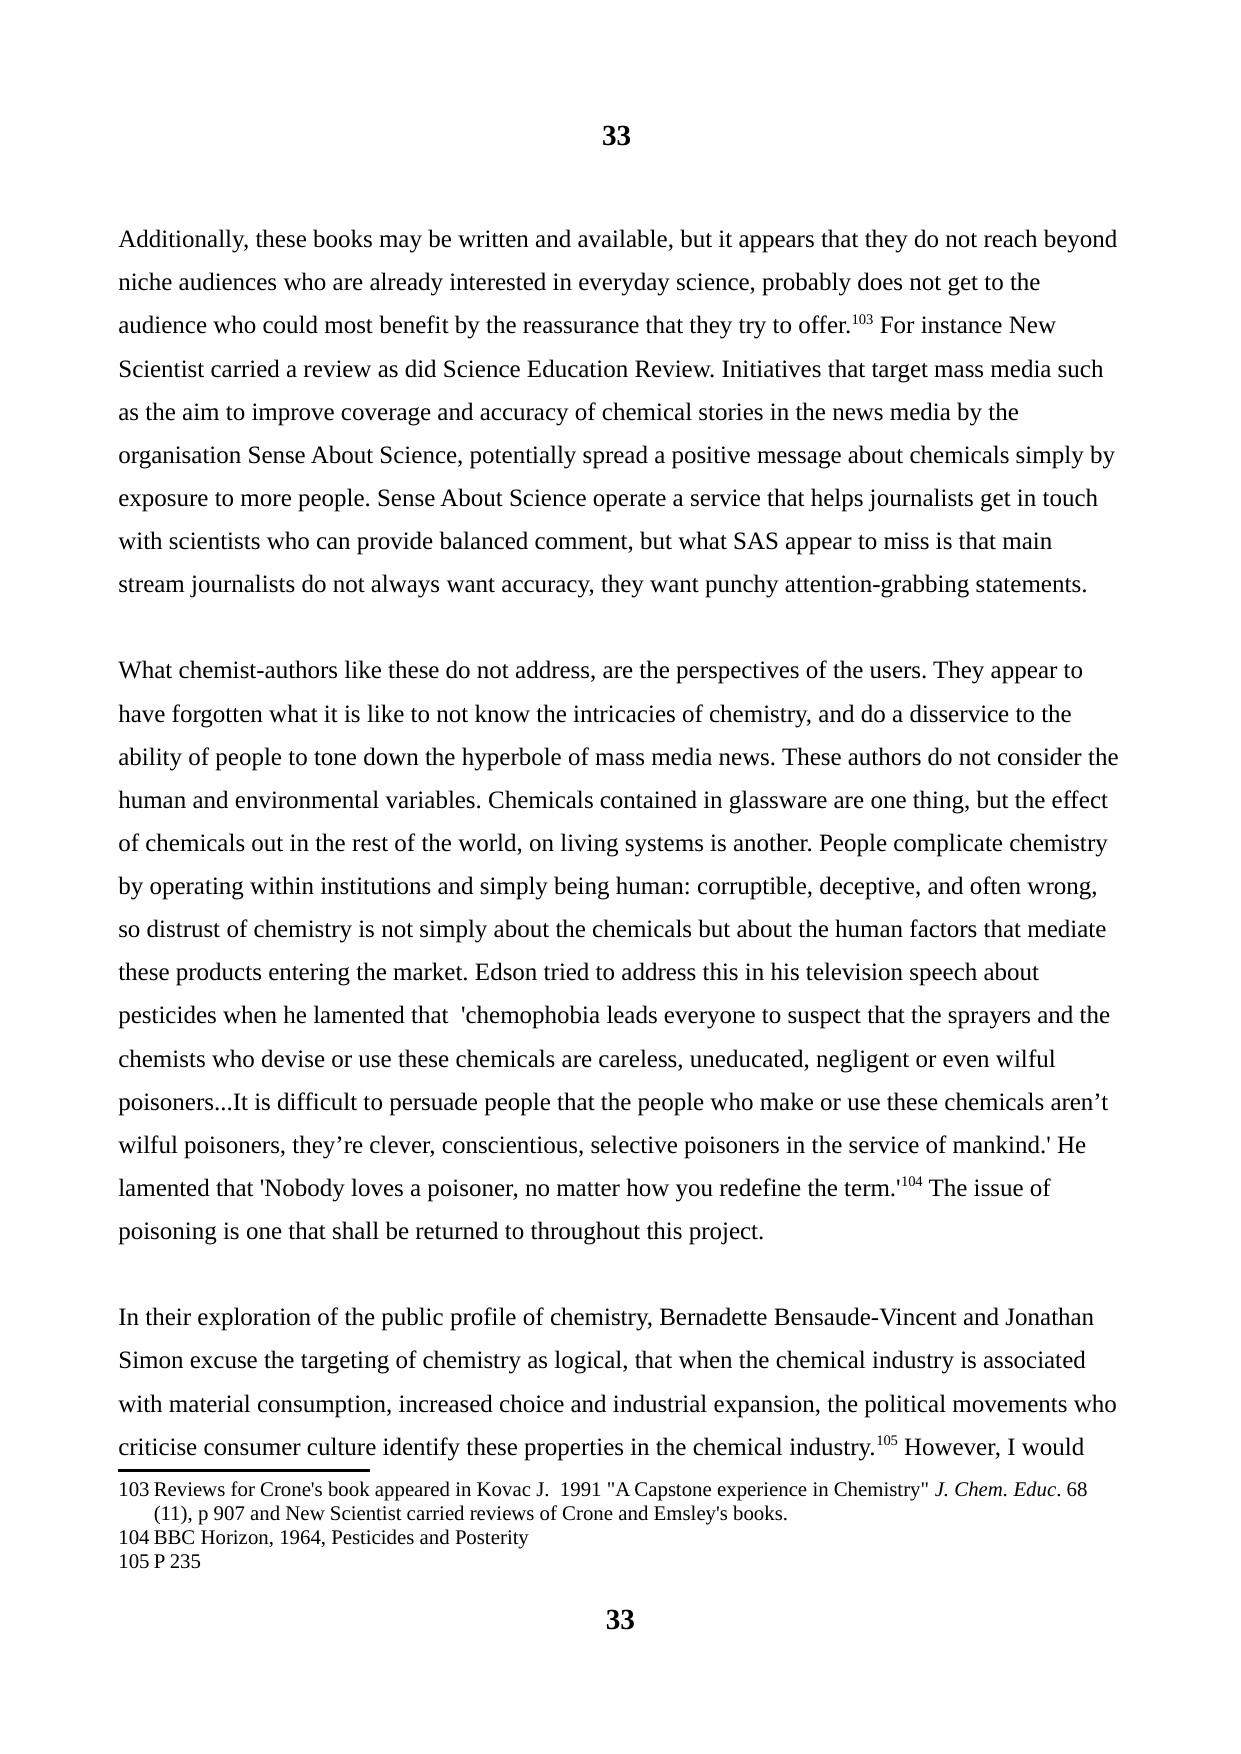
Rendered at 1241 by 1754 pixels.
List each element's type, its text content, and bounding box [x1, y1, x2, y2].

text In their exploration of the public profile of chemistry, Bernadette Bensaude-Vincent and Jonathan Simon excuse the targeting of chemistry as logical, that when the chemical industry is associated with material consumption, increased choice and industrial expansion, the political movements who criticise consumer culture identify these properties in the chemical industry. However, I would [118, 1302, 1122, 1461]
text What chemist-authors like these do not address, are the perspectives of the users. They appear to have forgotten what it is like to not know the intricacies of chemistry, and do a disservice to the ability of people to tone down the hyperbole of mass media news. These authors do not consider the human and environmental variables. Chemicals contained in glassware are one thing, but the effect of chemicals out in the rest of the world, on living systems is another. People complicate chemistry by operating within institutions and simply being human: corruptible, deceptive, and often wrong, so distrust of chemistry is not simply about the chemicals but about the human factors that mediate these products entering the market. Edson tried to address this in his television speech about pesticides when he lamented that 'chemophobia leads everyone to suspect that the sprayers and the chemists who devise or use these chemicals are careless, uneducated, negligent or even wilful poisoners...It is difficult to persuade people that the people who make or use these chemicals aren’t wilful poisoners, they’re clever, conscientious, selective poisoners in the service of mankind.' He lamented that 'Nobody loves a poisoner, no matter how you redefine the term.' The issue of poisoning is one that shall be returned to throughout this project. [118, 656, 1122, 1245]
text P 235 [118, 1549, 1122, 1573]
text BBC Horizon, 1964, Pesticides and Posterity [118, 1525, 1122, 1549]
text Reviews for Crone's book appeared in Kovac J. 1991 "A Capstone experience in Chemistry" J. Chem. Educ. 68 (11), p 907 and New Scientist carried reviews of Crone and Emsley's books. [118, 1477, 1122, 1525]
text Additionally, these books may be written and available, but it appears that they do not reach beyond niche audiences who are already interested in everyday science, probably does not get to the audience who could most benefit by the reassurance that they try to offer. For instance New Scientist carried a review as did Science Education Review. Initiatives that target mass media such as the aim to improve coverage and accuracy of chemical stories in the news media by the organisation Sense About Science, potentially spread a positive message about chemicals simply by exposure to more people. Sense About Science operate a service that helps journalists get in touch with scientists who can provide balanced comment, but what SAS appear to miss is that main stream journalists do not always want accuracy, they want punchy attention-grabbing statements. [118, 224, 1122, 598]
